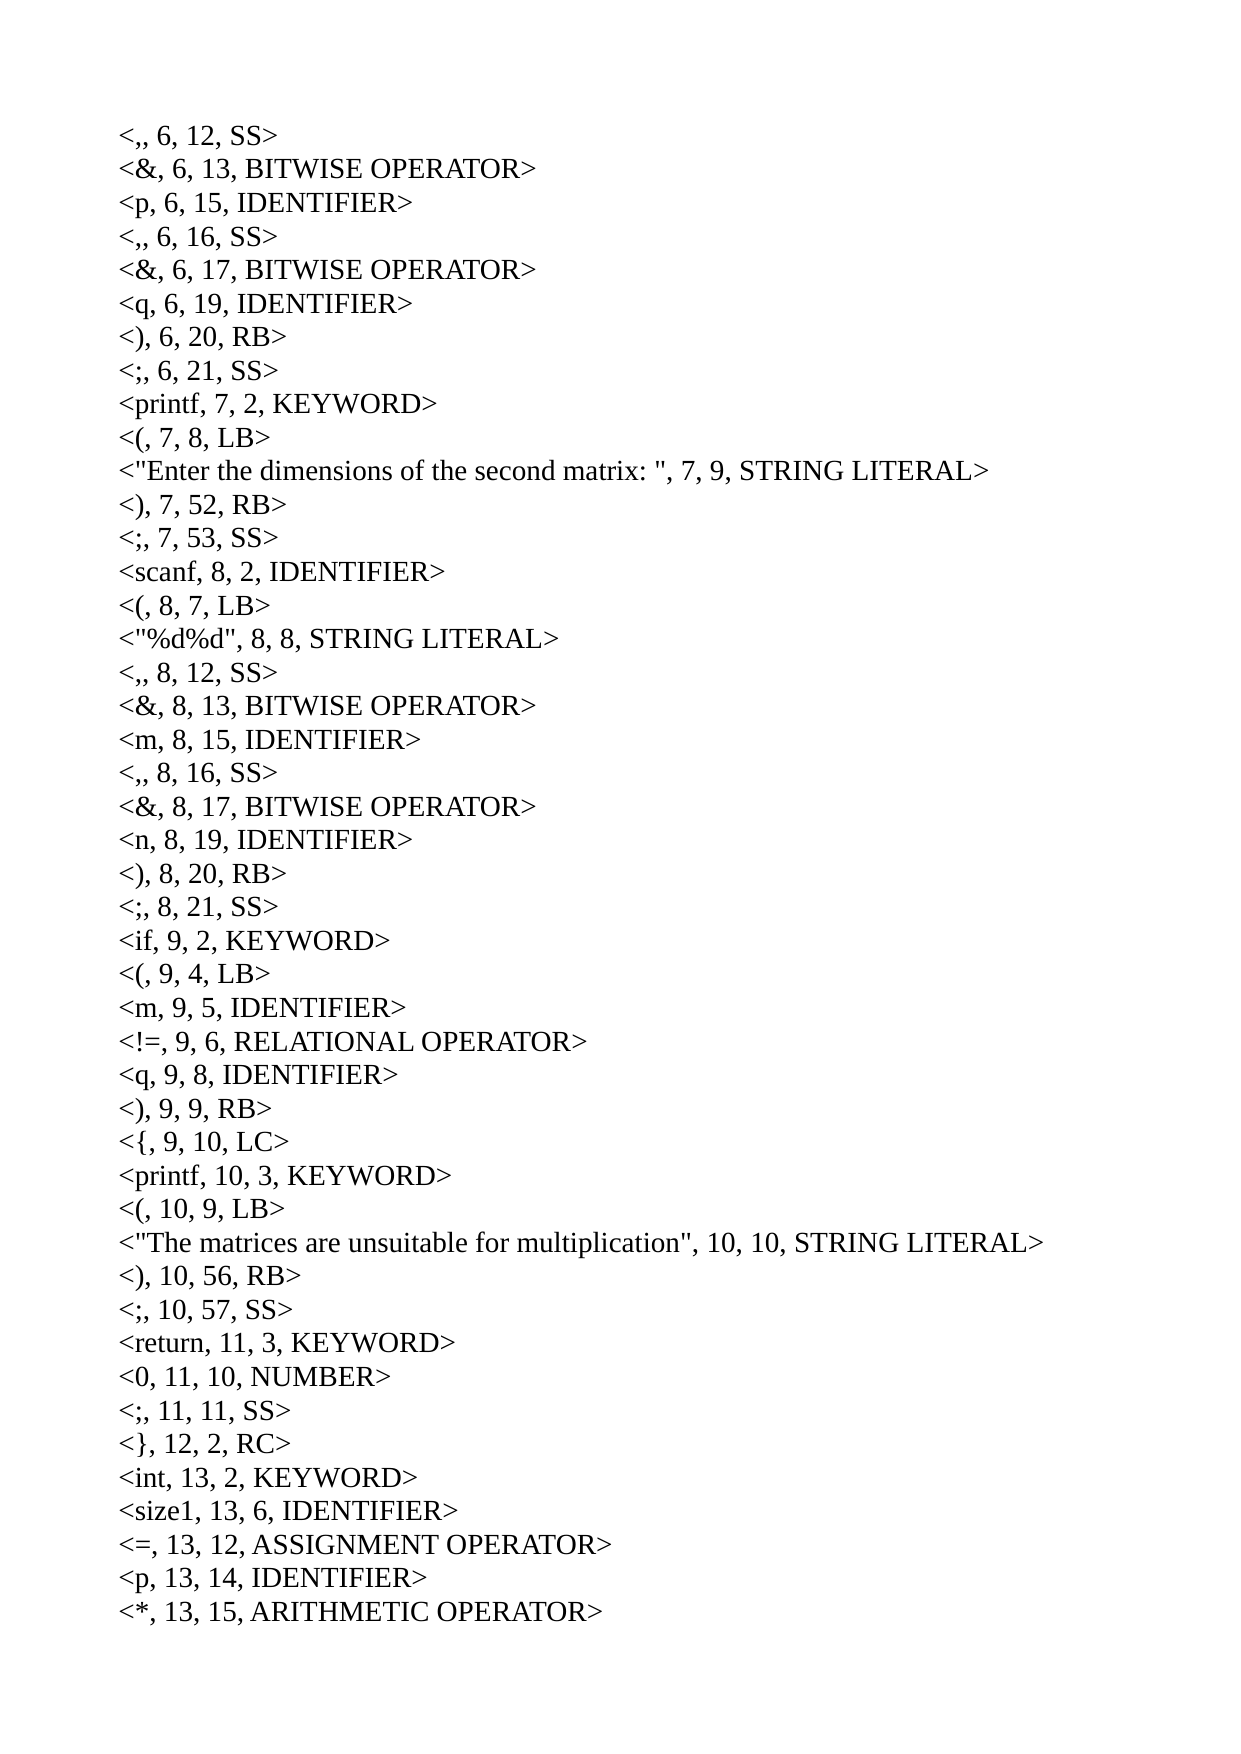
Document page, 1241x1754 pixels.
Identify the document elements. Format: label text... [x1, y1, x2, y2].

text <"Enter the dimensions of the second matrix: ", 7, 9, STRING LITERAL> [118, 453, 1122, 487]
text <m, 8, 15, IDENTIFIER> [118, 722, 1122, 755]
text <!=, 9, 6, RELATIONAL OPERATOR> [118, 1024, 1122, 1057]
text <(, 10, 9, LB> [118, 1191, 1122, 1225]
text <return, 11, 3, KEYWORD> [118, 1326, 1122, 1359]
text <,, 6, 12, SS> [118, 118, 1122, 152]
text <n, 8, 19, IDENTIFIER> [118, 822, 1122, 856]
text <;, 6, 21, SS> [118, 353, 1122, 386]
text <), 6, 20, RB> [118, 319, 1122, 353]
text <&, 6, 17, BITWISE OPERATOR> [118, 252, 1122, 286]
text <&, 8, 13, BITWISE OPERATOR> [118, 688, 1122, 722]
text <int, 13, 2, KEYWORD> [118, 1460, 1122, 1493]
text <,, 8, 16, SS> [118, 755, 1122, 789]
text <), 10, 56, RB> [118, 1258, 1122, 1292]
text <p, 6, 15, IDENTIFIER> [118, 185, 1122, 219]
text <(, 7, 8, LB> [118, 420, 1122, 453]
text <"The matrices are unsuitable for multiplication", 10, 10, STRING LITERAL> [118, 1225, 1122, 1258]
text <), 8, 20, RB> [118, 856, 1122, 889]
text <;, 10, 57, SS> [118, 1292, 1122, 1326]
text <scanf, 8, 2, IDENTIFIER> [118, 554, 1122, 588]
text <,, 8, 12, SS> [118, 655, 1122, 688]
text <), 9, 9, RB> [118, 1091, 1122, 1124]
text <=, 13, 12, ASSIGNMENT OPERATOR> [118, 1527, 1122, 1560]
text <"%d%d", 8, 8, STRING LITERAL> [118, 621, 1122, 655]
text <}, 12, 2, RC> [118, 1426, 1122, 1460]
text <printf, 7, 2, KEYWORD> [118, 386, 1122, 420]
text <if, 9, 2, KEYWORD> [118, 923, 1122, 957]
text <(, 8, 7, LB> [118, 588, 1122, 621]
text <,, 6, 16, SS> [118, 219, 1122, 252]
text <m, 9, 5, IDENTIFIER> [118, 990, 1122, 1024]
text <{, 9, 10, LC> [118, 1124, 1122, 1158]
text <;, 11, 11, SS> [118, 1393, 1122, 1426]
text <*, 13, 15, ARITHMETIC OPERATOR> [118, 1594, 1122, 1627]
text <size1, 13, 6, IDENTIFIER> [118, 1493, 1122, 1527]
text <&, 6, 13, BITWISE OPERATOR> [118, 152, 1122, 185]
text <;, 7, 53, SS> [118, 521, 1122, 554]
text <p, 13, 14, IDENTIFIER> [118, 1560, 1122, 1594]
text <), 7, 52, RB> [118, 487, 1122, 521]
text <(, 9, 4, LB> [118, 957, 1122, 990]
text <printf, 10, 3, KEYWORD> [118, 1158, 1122, 1191]
text <&, 8, 17, BITWISE OPERATOR> [118, 789, 1122, 822]
text <0, 11, 10, NUMBER> [118, 1359, 1122, 1393]
text <q, 6, 19, IDENTIFIER> [118, 286, 1122, 319]
text <q, 9, 8, IDENTIFIER> [118, 1057, 1122, 1091]
text <;, 8, 21, SS> [118, 889, 1122, 923]
